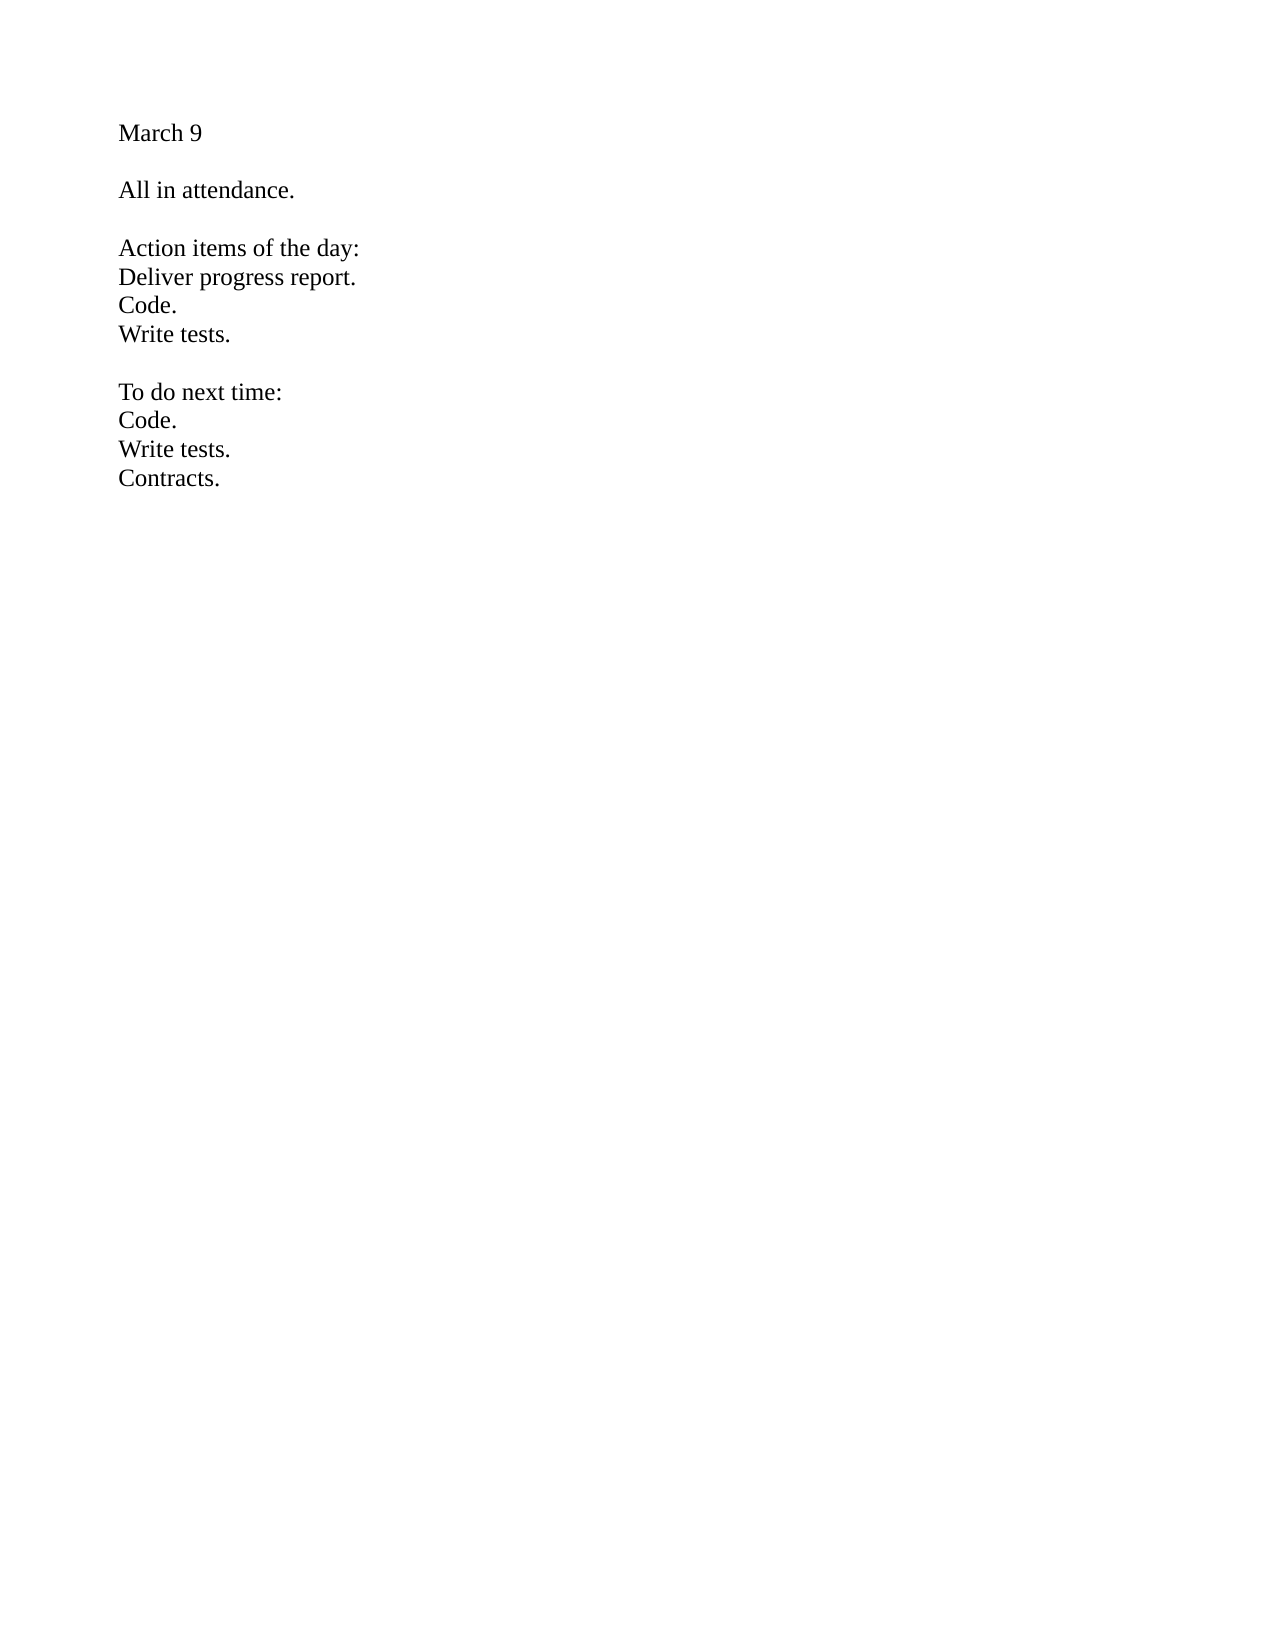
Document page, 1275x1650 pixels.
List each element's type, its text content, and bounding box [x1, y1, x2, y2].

text March 9 [118, 118, 1157, 147]
text Code. [118, 291, 1157, 319]
text To do next time: [118, 377, 1157, 406]
text Write tests. [118, 434, 1157, 463]
text Action items of the day: [118, 233, 1157, 262]
text All in attendance. [118, 176, 1157, 204]
text Contracts. [118, 463, 1157, 492]
text Write tests. [118, 319, 1157, 348]
text Deliver progress report. [118, 262, 1157, 291]
text Code. [118, 406, 1157, 434]
